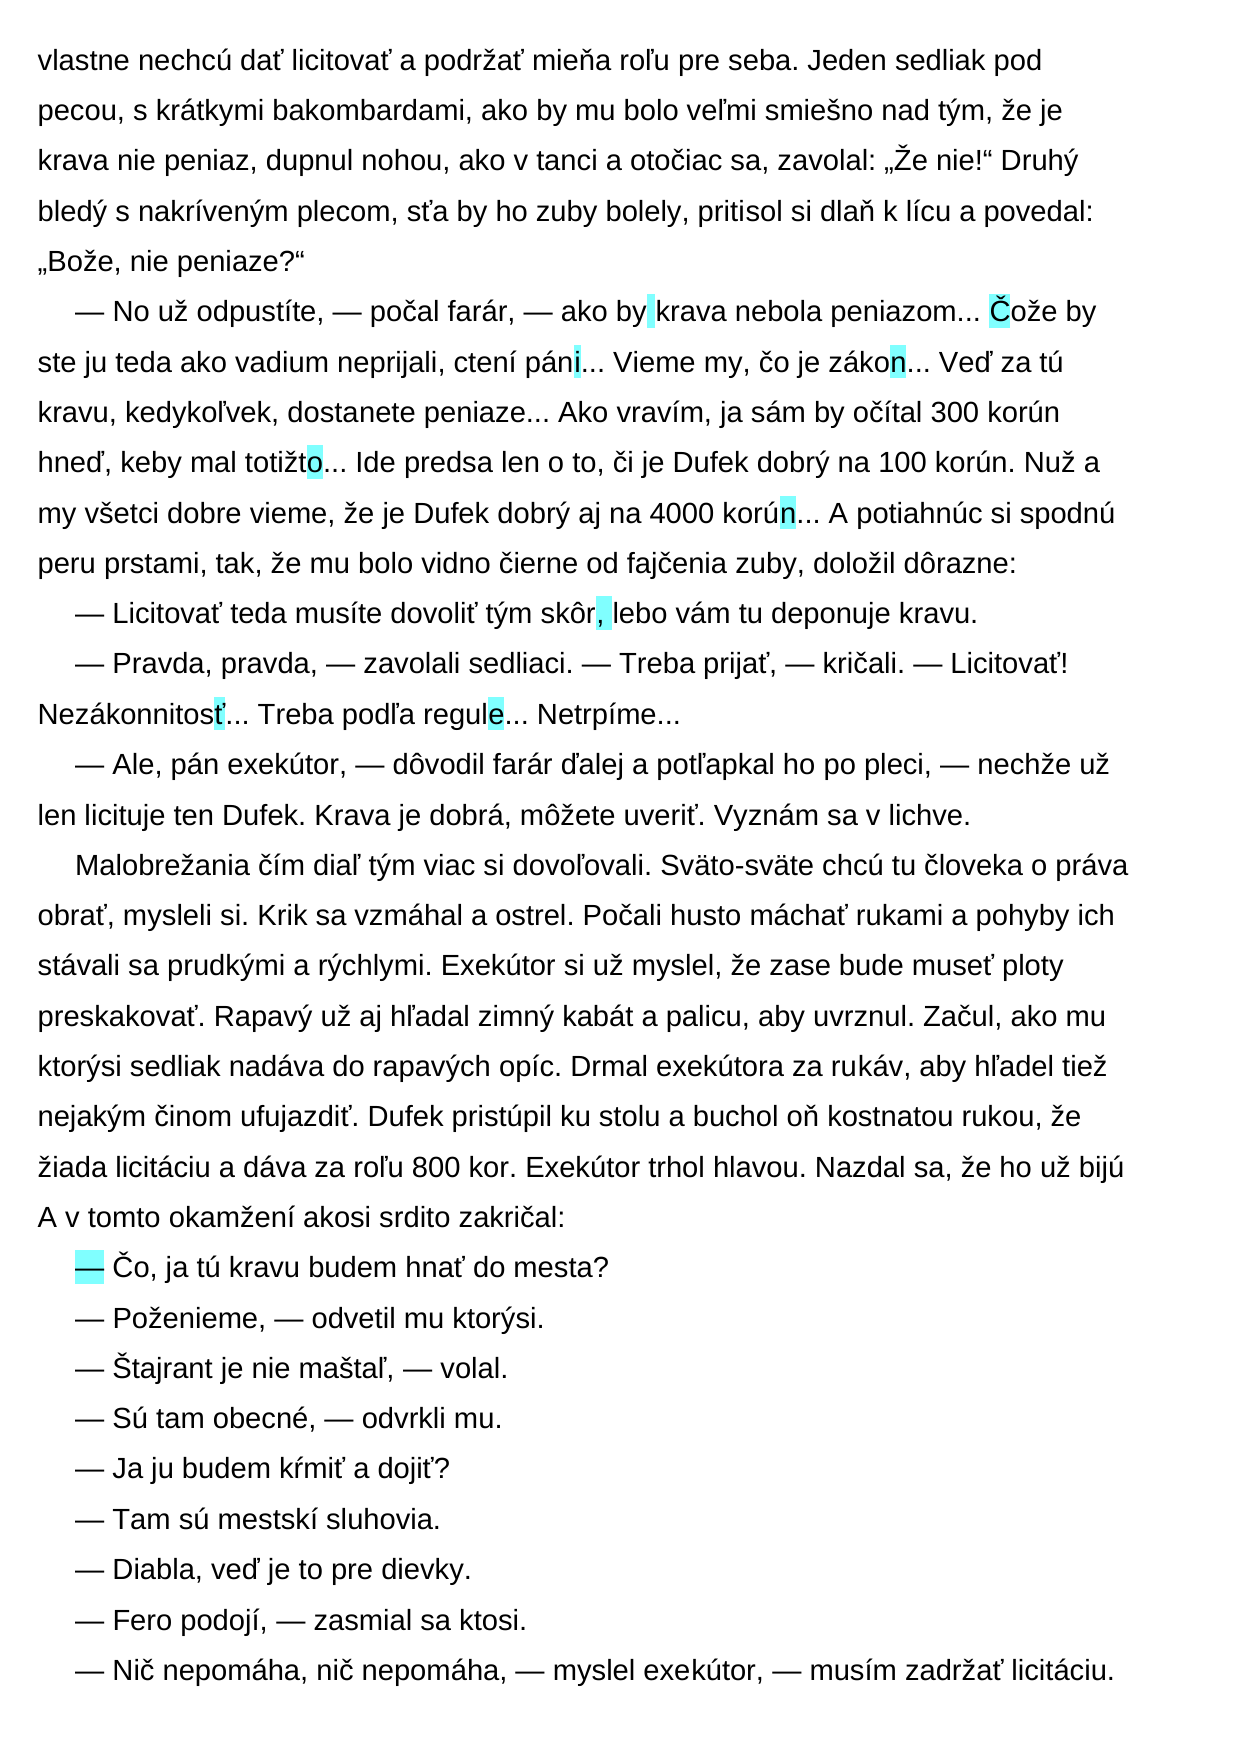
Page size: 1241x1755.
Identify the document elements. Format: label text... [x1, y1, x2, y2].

text — Licitovať teda musíte dovoliť tým skôr, lebo vám tu deponuje kravu. [37, 596, 1136, 630]
text — Ale, pán exekútor, — dôvodil farár ďalej a potľapkal ho po pleci, — nechže už len licituje ten Dufek. Krava je dobrá, môžete uveriť. Vyznám sa v lichve. [37, 747, 1136, 831]
text — Tam sú mestskí sluhovia. [37, 1502, 1136, 1535]
text — No už odpustíte, — počal farár, — ako by krava nebola peniazom... Čože by ste ju teda ako vadium neprijali, ctení páni... Vieme my, čo je zákon... Veď za tú kravu, kedykoľvek, dosta­nete peniaze... Ako vravím, ja sám by očítal 300 korún hneď, keby mal totižto... Ide predsa len o to, či je Dufek dobrý na 100 korún. Nuž a my všetci dobre vieme, že je Dufek dobrý aj na 4000 korún... A potiahnúc si spodnú peru prstami, tak, že mu bolo vidno čierne od fajčenia zuby, doložil dôrazne: [37, 294, 1136, 579]
text — Ja ju budem kŕmiť a dojiť? [37, 1452, 1136, 1485]
text — Poženieme, — odvetil mu ktorýsi. [37, 1301, 1136, 1334]
text — Čo, ja tú kravu budem hnať do mesta? [37, 1250, 1136, 1284]
text — Nič nepomáha, nič nepomáha, — myslel exe­kútor, — musím zadržať licitáciu. [37, 1653, 1136, 1686]
text — Fero podojí, — zasmial sa ktosi. [37, 1602, 1136, 1636]
text vlastne ne­chcú dať licitovať a podržať mieňa roľu pre seba. Jeden sedliak pod pecou, s krátkymi bakombardami, ako by mu bolo veľmi smiešno nad tým, že je krava nie peniaz, dupnul nohou, ako v tanci a otočiac sa, zavolal: „Že nie!“ Druhý bledý s nakríveným plecom, sťa by ho zuby bolely, priti­sol si dlaň k lícu a povedal: „Bože, nie peniaze?“ [37, 43, 1136, 278]
text — Diabla, veď je to pre dievky. [37, 1552, 1136, 1586]
text Malobrežania čím diaľ tým viac si dovoľovali. Sväto-sväte chcú tu človeka o práva obrať, mysleli si. Krik sa vzmáhal a ostrel. Počali husto máchať rukami a pohyby ich stávali sa prudkými a rýchlymi. Exekútor si už myslel, že zase bude museť ploty preskakovať. Rapavý už aj hľadal zimný kabát a palicu, aby uvrznul. Začul, ako mu ktorýsi sedliak nadáva do rapavých opíc. Drmal exekútora za ru­káv, aby hľadel tiež nejakým činom ufujazdiť. Dufek pristúpil ku stolu a buchol oň kostnatou rukou, že žiada licitáciu a dáva za roľu 800 kor. Exekútor trhol hlavou. Nazdal sa, že ho už bijú A v tomto okamžení akosi srdito zakričal: [37, 848, 1136, 1233]
text — Sú tam obecné, — odvrkli mu. [37, 1401, 1136, 1435]
text — Štajrant je nie maštaľ, — volal. [37, 1351, 1136, 1384]
text — Pravda, pravda, — zavolali sedliaci. — Treba prijať, — kričali. — Licitovať! Nezákonnitosť... Treba podľa regule... Netrpíme... [37, 647, 1136, 730]
